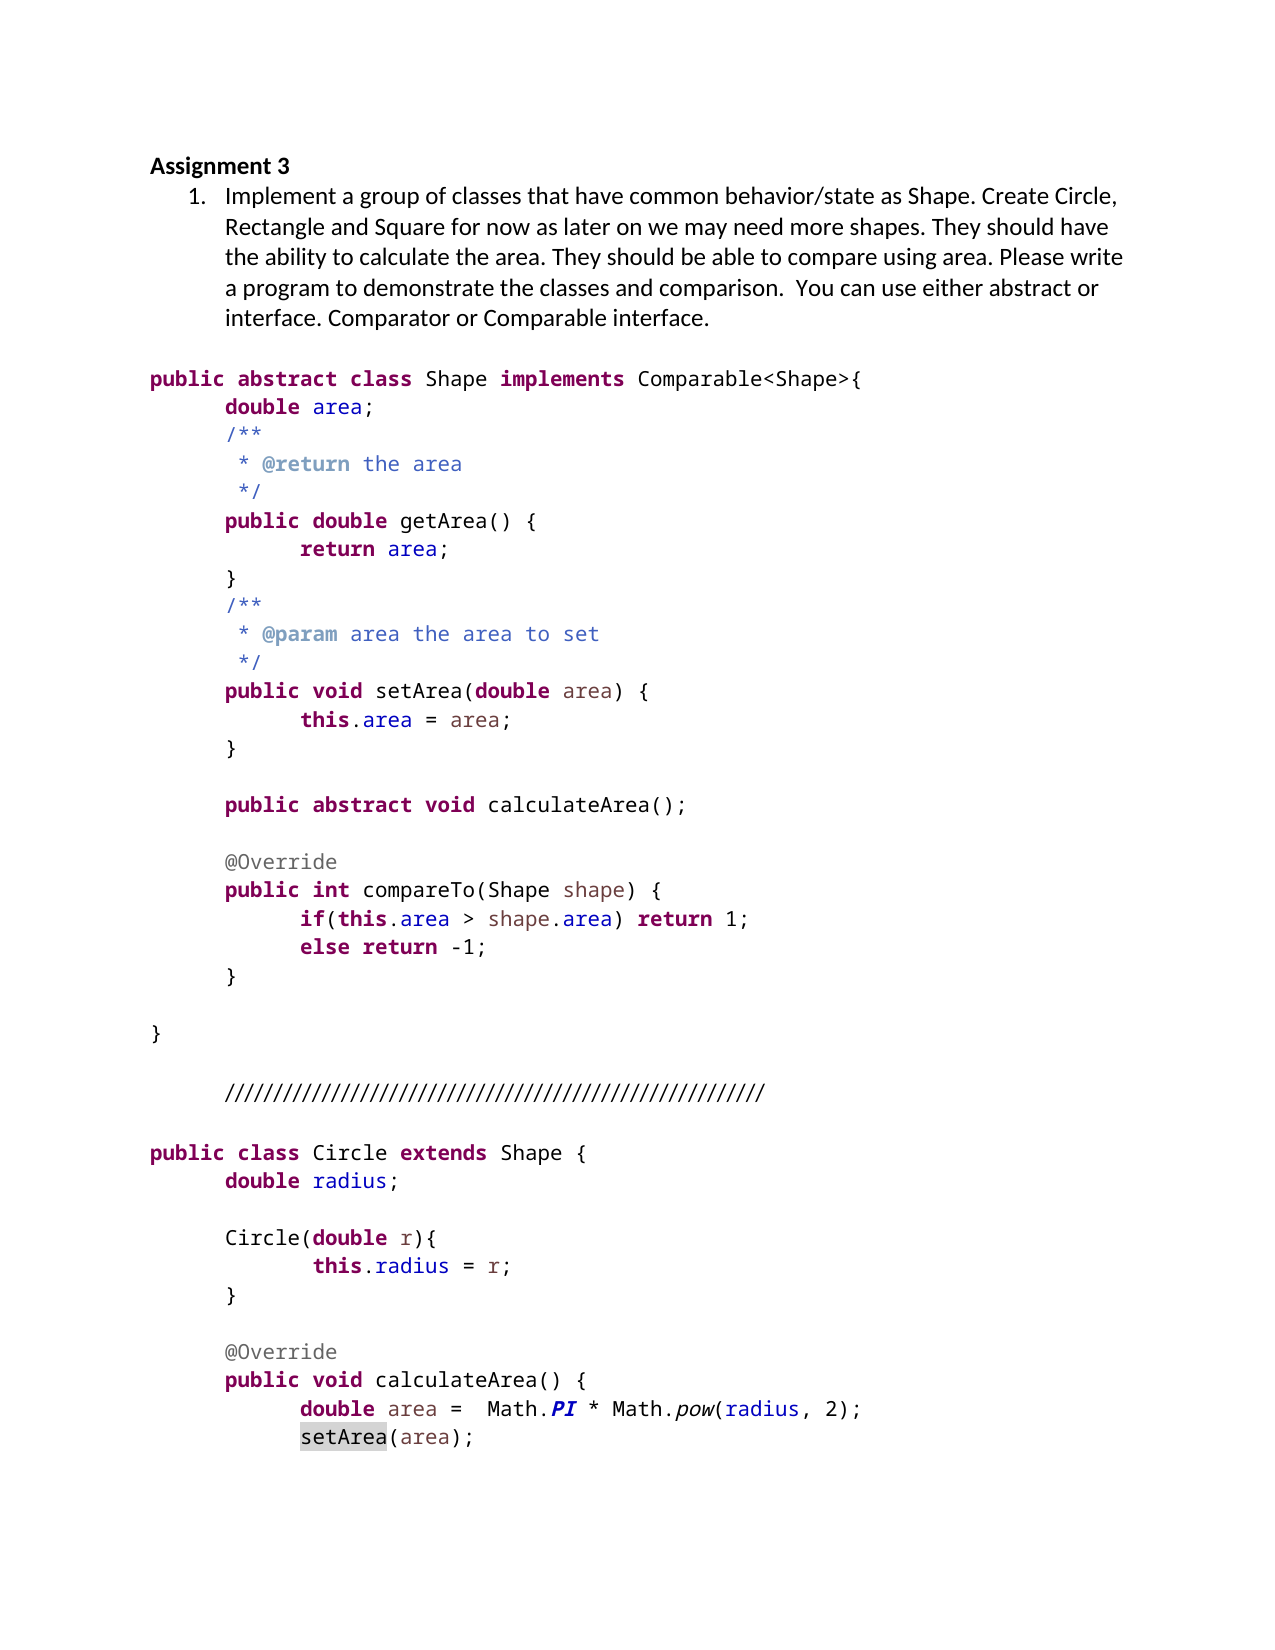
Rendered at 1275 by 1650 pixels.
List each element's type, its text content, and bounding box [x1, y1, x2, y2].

text public int compareTo(Shape shape) { [150, 876, 1125, 904]
text public double getArea() { [150, 506, 1125, 534]
text public void calculateArea() { [150, 1365, 1125, 1394]
text public abstract class Shape implements Comparable<Shape>{ [150, 364, 1125, 392]
text } [150, 563, 1125, 591]
text this.area = area; [150, 705, 1125, 733]
text } [150, 1280, 1125, 1308]
text @Override [150, 1337, 1125, 1365]
text if(this.area > shape.area) return 1; [150, 904, 1125, 932]
text this.radius = r; [150, 1251, 1125, 1280]
text double radius; [150, 1166, 1125, 1194]
text } [150, 961, 1125, 989]
text @Override [150, 847, 1125, 876]
text setArea(area); [150, 1422, 1125, 1451]
text double area = Math.PI * Math.pow(radius, 2); [150, 1394, 1125, 1422]
text } [150, 1018, 1125, 1046]
text * @param area the area to set [150, 619, 1125, 648]
text double area; [150, 392, 1125, 421]
text /** [150, 591, 1125, 619]
list //////////////////////////////////////////////////////// [225, 1077, 1125, 1107]
text } [150, 733, 1125, 762]
text Assignment 3 [150, 150, 1125, 181]
text public abstract void calculateArea(); [150, 790, 1125, 819]
text return area; [150, 534, 1125, 563]
text public class Circle extends Shape { [150, 1138, 1125, 1166]
text /** [150, 421, 1125, 449]
text else return -1; [150, 932, 1125, 961]
text */ [150, 477, 1125, 506]
text */ [150, 648, 1125, 676]
text Circle(double r){ [150, 1223, 1125, 1251]
text public void setArea(double area) { [150, 676, 1125, 705]
list Implement a group of classes that have common behavior/state as Shape. Create Circle, Rectangle and Square for now as later on we may need more shapes. They should have the ability to calculate the area. They should be able to compare using area. Please write a program to demonstrate the classes and comparison. You can use either abstract or interface. Comparator or Comparable interface. [187, 181, 1125, 333]
text * @return the area [150, 449, 1125, 477]
